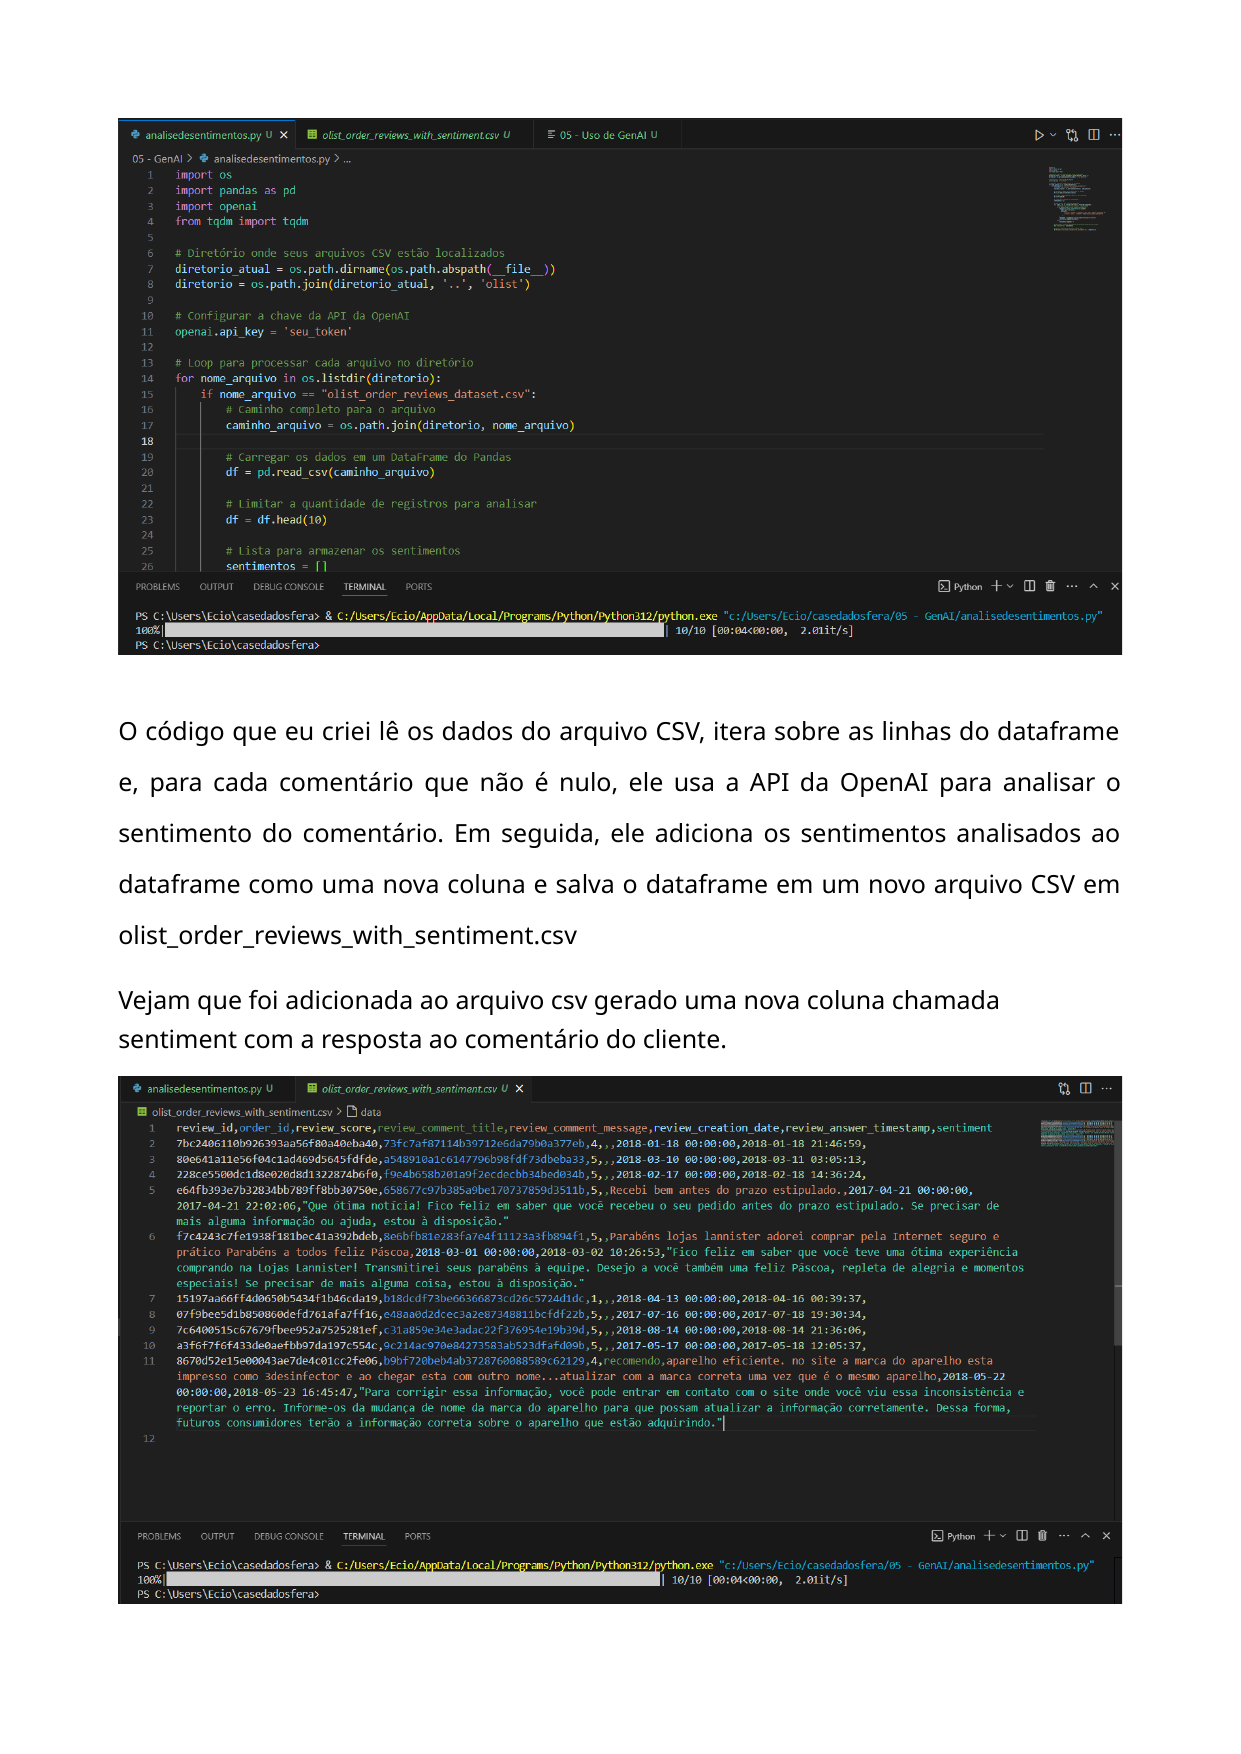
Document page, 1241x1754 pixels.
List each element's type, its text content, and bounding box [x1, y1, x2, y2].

text Vejam que foi adicionada ao arquivo csv gerado uma nova coluna chamada sentiment com a resposta ao comentário do cliente. [118, 983, 1122, 1056]
text O código que eu criei lê os dados do arquivo CSV, itera sobre as linhas do dataframe e, para cada comentário que não é nulo, ele usa a API da OpenAI para analisar o sentimento do comentário. Em seguida, ele adiciona os sentimentos analisados ao dataframe como uma nova coluna e salva o dataframe em um novo arquivo CSV em olist_order_reviews_with_sentiment.csv [118, 713, 1122, 951]
picture [118, 1076, 1123, 1604]
picture [118, 118, 1123, 655]
